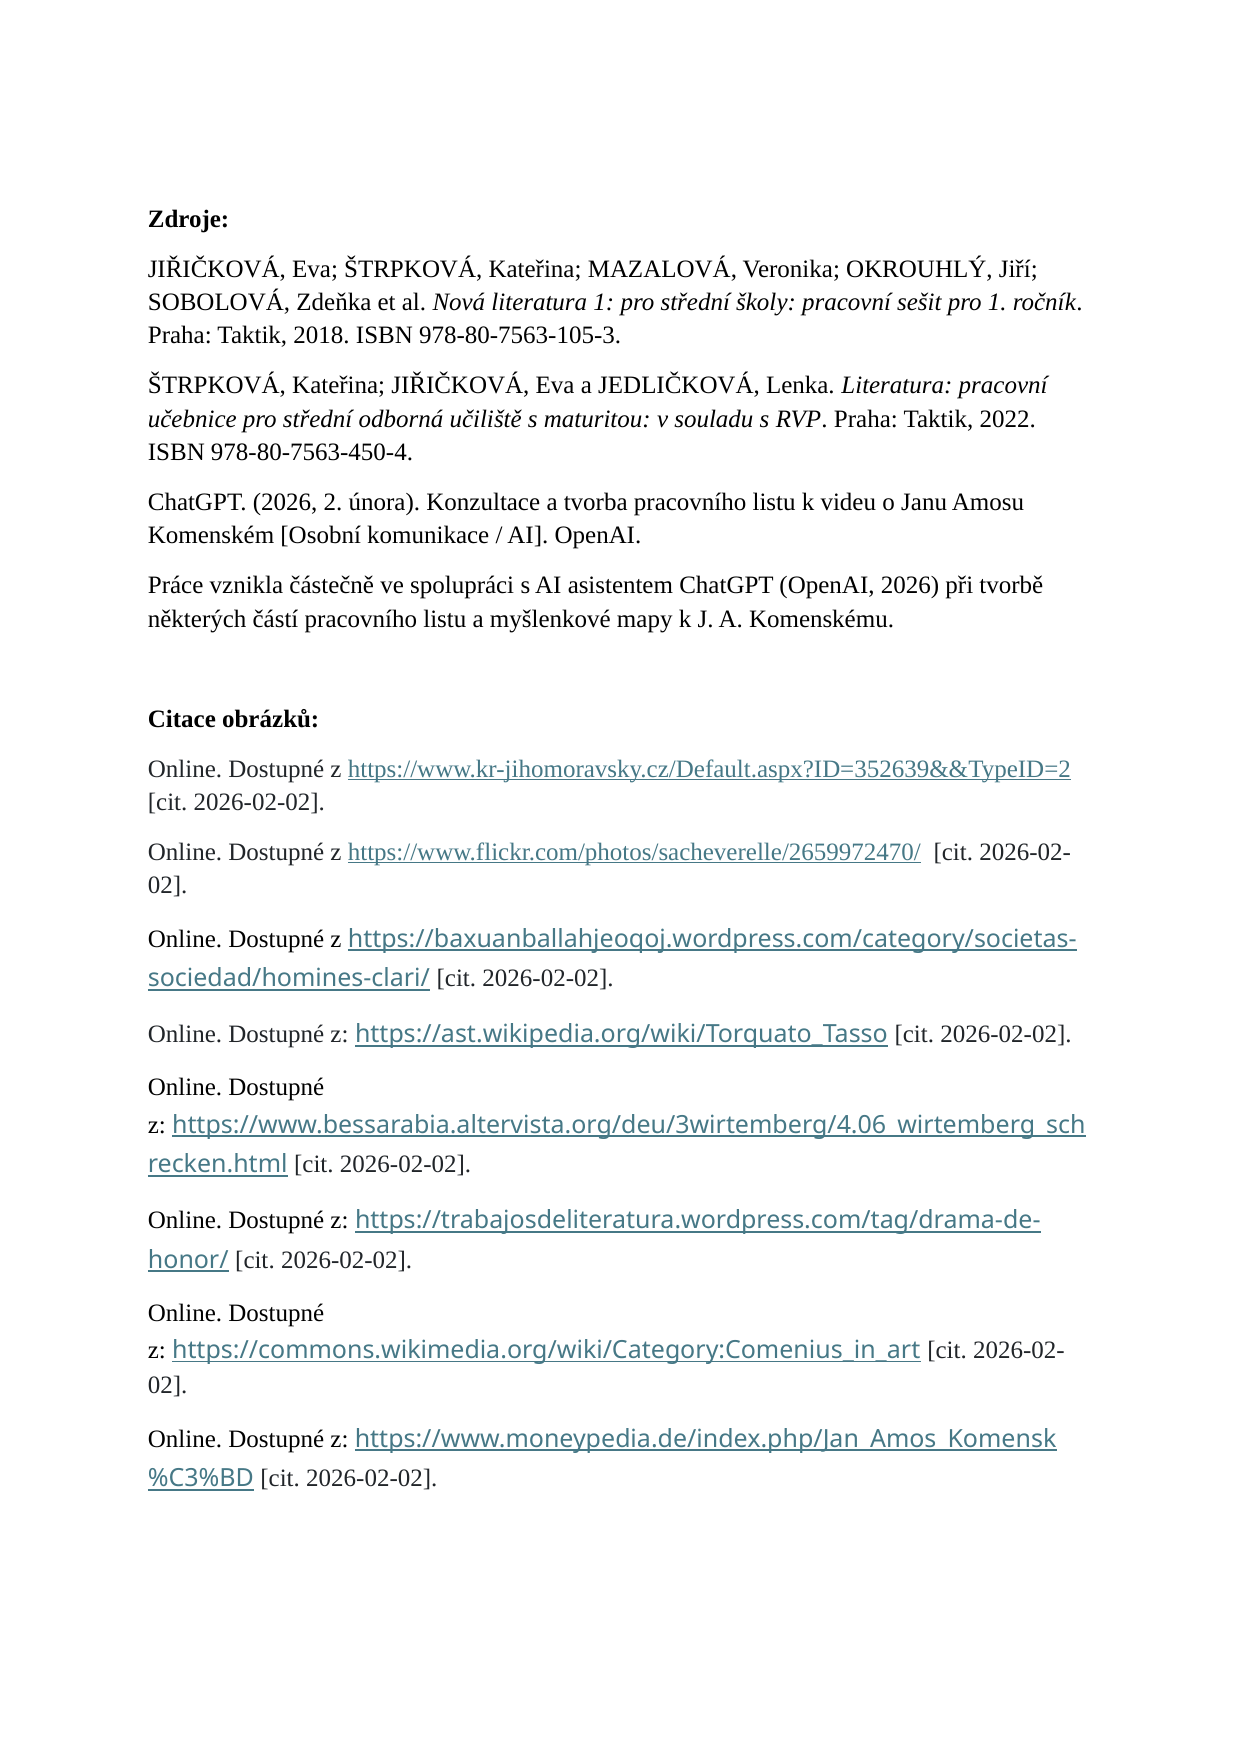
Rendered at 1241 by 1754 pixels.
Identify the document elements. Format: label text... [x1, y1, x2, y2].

text Online. Dostupné z: https://www.moneypedia.de/index.php/Jan_Amos_Komensk%C3%BD [cit. 2026-02-02]. [148, 1420, 1093, 1494]
text Zdroje: [148, 204, 1093, 232]
text Online. Dostupné z: https://commons.wikimedia.org/wiki/Category:Comenius_in_art [cit. 2026-02-02]. [148, 1298, 1093, 1399]
text Online. Dostupné z: https://www.bessarabia.altervista.org/deu/3wirtemberg/4.06_wirtemberg_schrecken.html [cit. 2026-02-02]. [148, 1072, 1093, 1180]
text ChatGPT. (2026, 2. února). Konzultace a tvorba pracovního listu k videu o Janu Amosu Komenském [Osobní komunikace / AI]. OpenAI. [148, 487, 1093, 549]
text Citace obrázků: [148, 704, 1093, 732]
text Online. Dostupné z https://www.kr-jihomoravsky.cz/Default.aspx?ID=352639&&TypeID=2 [cit. 2026-02-02]. [148, 754, 1093, 816]
text ŠTRPKOVÁ, Kateřina; JIŘIČKOVÁ, Eva a JEDLIČKOVÁ, Lenka. Literatura: pracovní učebnice pro střední odborná učiliště s maturitou: v souladu s RVP. Praha: Taktik, 2022. ISBN 978-80-7563-450-4. [148, 370, 1093, 466]
text Online. Dostupné z: https://trabajosdeliteratura.wordpress.com/tag/drama-de-honor/ [cit. 2026-02-02]. [148, 1202, 1093, 1276]
text Online. Dostupné z https://www.flickr.com/photos/sacheverelle/2659972470/ [cit. 2026-02-02]. [148, 837, 1093, 899]
text JIŘIČKOVÁ, Eva; ŠTRPKOVÁ, Kateřina; MAZALOVÁ, Veronika; OKROUHLÝ, Jiří; SOBOLOVÁ, Zdeňka et al. Nová literatura 1: pro střední školy: pracovní sešit pro 1. ročník. Praha: Taktik, 2018. ISBN 978-80-7563-105-3. [148, 254, 1093, 349]
text Práce vznikla částečně ve spolupráci s AI asistentem ChatGPT (OpenAI, 2026) při tvorbě některých částí pracovního listu a myšlenkové mapy k J. A. Komenskému. [148, 570, 1093, 632]
text Online. Dostupné z https://baxuanballahjeoqoj.wordpress.com/category/societas-sociedad/homines-clari/ [cit. 2026-02-02]. [148, 920, 1093, 994]
text Online. Dostupné z: https://ast.wikipedia.org/wiki/Torquato_Tasso [cit. 2026-02-02]. [148, 1016, 1093, 1050]
